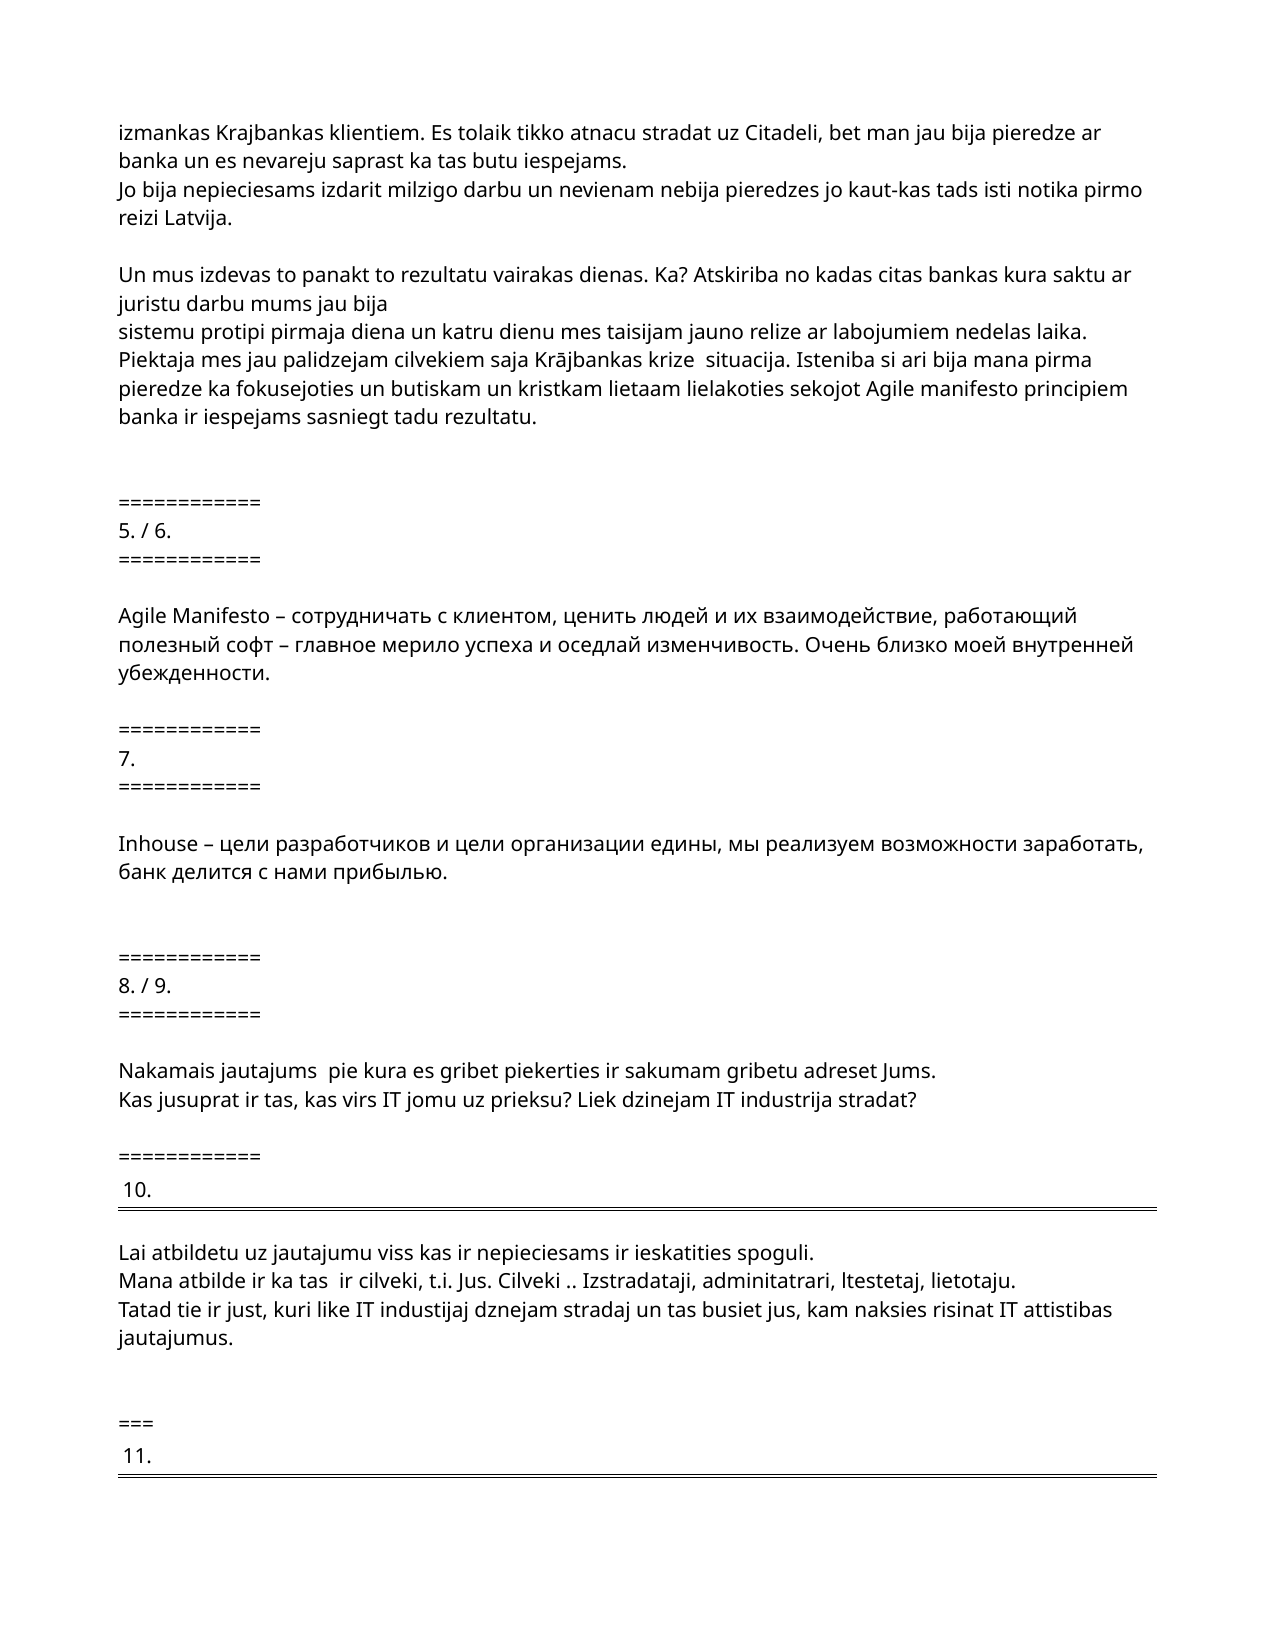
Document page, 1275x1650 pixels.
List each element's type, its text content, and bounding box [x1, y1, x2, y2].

text 8. / 9. [118, 971, 1157, 1000]
text Kas jusuprat ir tas, kas virs IT jomu uz prieksu? Liek dzinejam IT industrija stradat? [118, 1085, 1157, 1113]
text ============ [118, 943, 1157, 971]
text Mana atbilde ir ka tas ir cilveki, t.i. Jus. Cilveki .. Izstradataji, adminitatrari, ltestetaj, lietotaju. [118, 1267, 1157, 1295]
text === [118, 1409, 1157, 1437]
text ============ [118, 545, 1157, 573]
text ============ [118, 1000, 1157, 1028]
text izmankas Krajbankas klientiem. Es tolaik tikko atnacu stradat uz Citadeli, bet man jau bija pieredze ar banka un es nevareju saprast ka tas butu iespejams. [118, 118, 1157, 175]
text 7. [118, 744, 1157, 772]
text ============ [118, 715, 1157, 744]
text 5. / 6. [118, 516, 1157, 545]
text ============ [118, 772, 1157, 801]
text Tatad tie ir just, kuri like IT industijaj dznejam stradaj un tas busiet jus, kam naksies risinat IT attistibas jautajumus. [118, 1295, 1157, 1352]
text sistemu protipi pirmaja diena un katru dienu mes taisijam jauno relize ar labojumiem nedelas laika. Piektaja mes jau palidzejam cilvekiem saja Krājbankas krize situacija. Isteniba si ari bija mana pirma pieredze ka fokusejoties un butiskam un kristkam lietaam lielakoties sekojot Agile manifesto principiem banka ir iespejams sasniegt tadu rezultatu. [118, 317, 1157, 431]
text ============ [118, 1142, 1157, 1170]
text Jo bija nepieciesams izdarit milzigo darbu un nevienam nebija pieredzes jo kaut-kas tads isti notika pirmo reizi Latvija. [118, 175, 1157, 232]
text 11. [118, 1437, 1157, 1474]
text Un mus izdevas to panakt to rezultatu vairakas dienas. Ka? Atskiriba no kadas citas bankas kura saktu ar juristu darbu mums jau bija [118, 260, 1157, 317]
text ============ [118, 488, 1157, 516]
text Lai atbildetu uz jautajumu viss kas ir nepieciesams ir ieskatities spoguli. [118, 1238, 1157, 1267]
text Inhouse – цели разработчиков и цели организации едины, мы реализуем возможности заработать, банк делится с нами прибылью. [118, 829, 1157, 886]
text Nakamais jautajums pie kura es gribet piekerties ir sakumam gribetu adreset Jums. [118, 1057, 1157, 1085]
text 10. [118, 1170, 1157, 1207]
text Agile Manifesto – сотрудничать с клиентом, ценить людей и их взаимодействие, работающий полезный софт – главное мерило успеха и оседлай изменчивость. Очень близко моей внутренней убежденности. [118, 602, 1157, 687]
